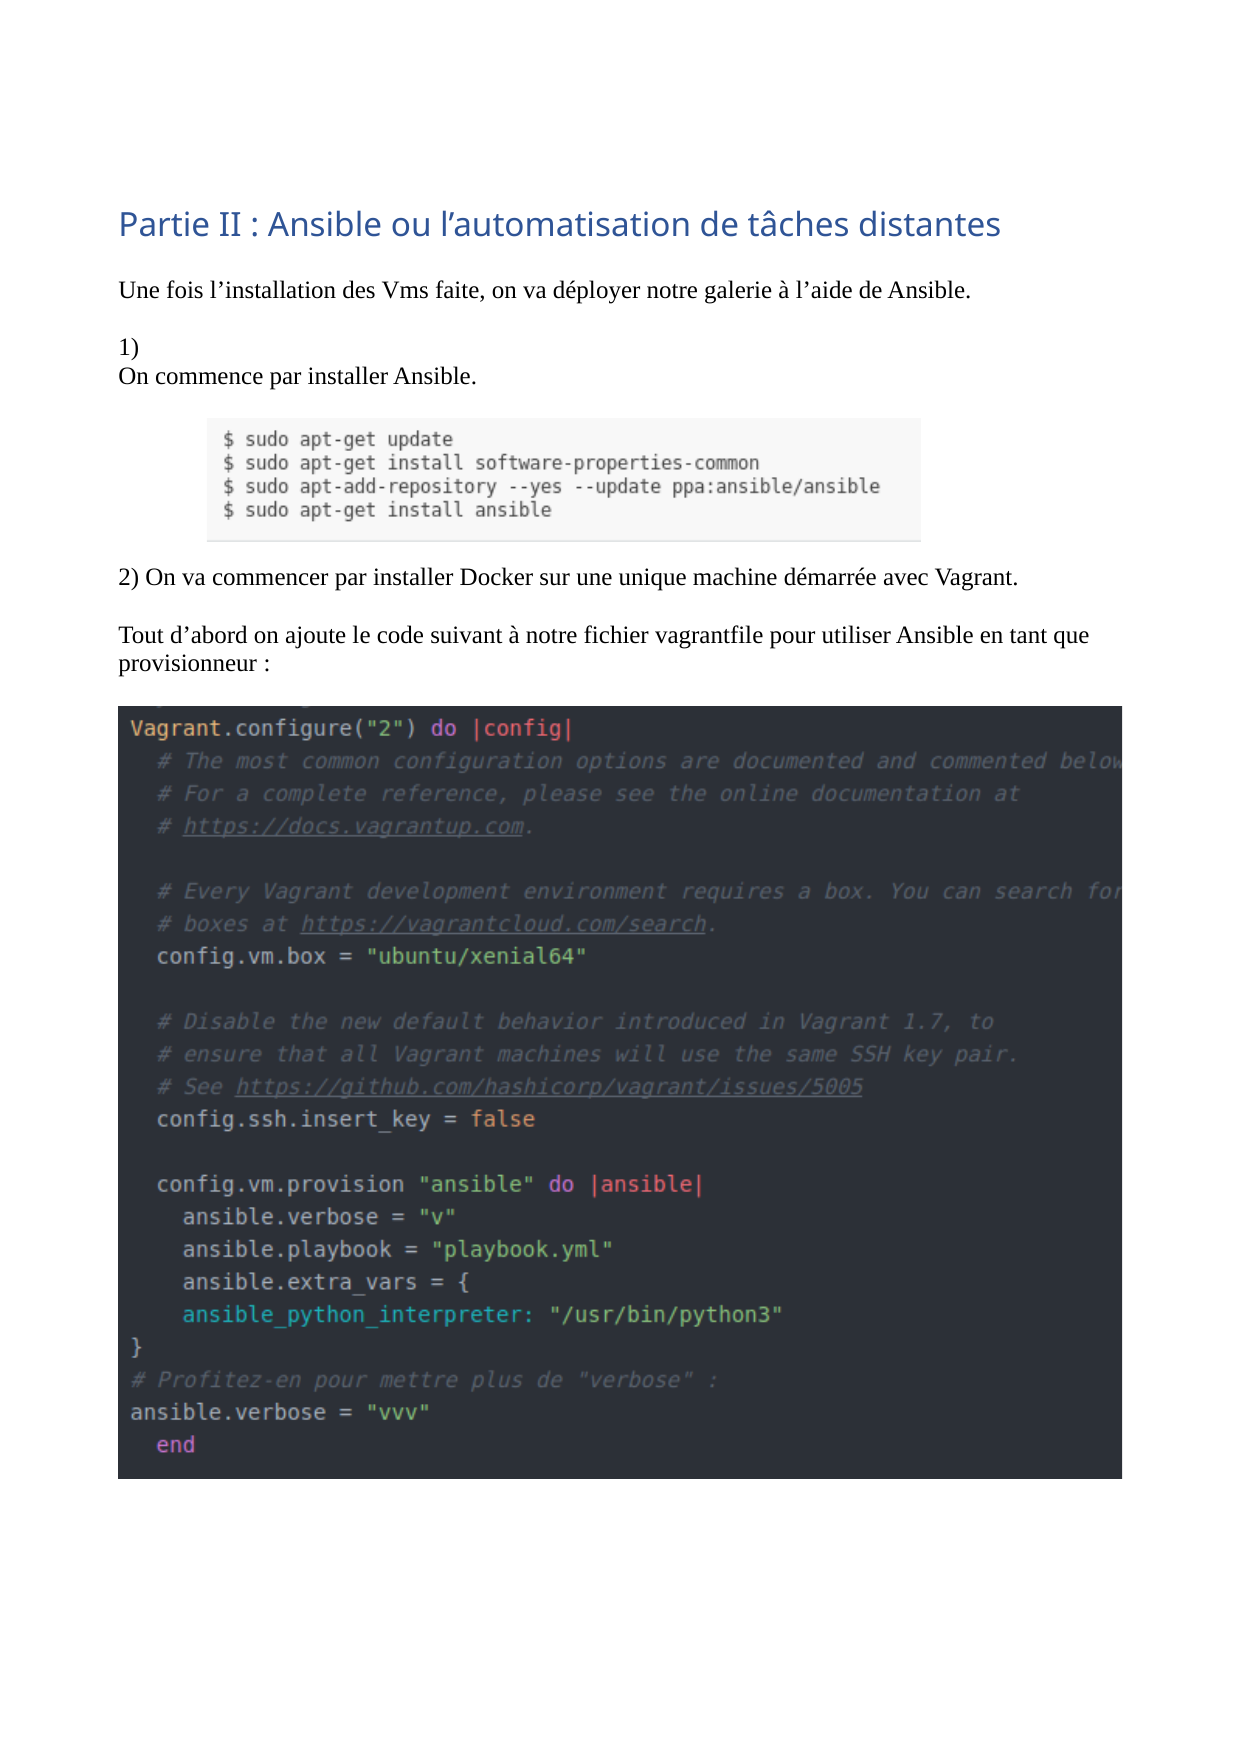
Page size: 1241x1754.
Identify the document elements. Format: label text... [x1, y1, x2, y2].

text Tout d’abord on ajoute le code suivant à notre fichier vagrantfile pour utiliser Ansible en tant que provisionneur : [118, 620, 1122, 677]
picture [118, 706, 1123, 1479]
text Une fois l’installation des Vms faite, on va déployer notre galerie à l’aide de Ansible. [118, 275, 1122, 303]
text 1) [118, 332, 1122, 361]
subtitle Partie II : Ansible ou l’automatisation de tâches distantes [118, 201, 1122, 246]
picture [206, 418, 921, 542]
text On commence par installer Ansible. [118, 361, 1122, 390]
text 2) On va commencer par installer Docker sur une unique machine démarrée avec Vagrant. [118, 562, 1122, 591]
